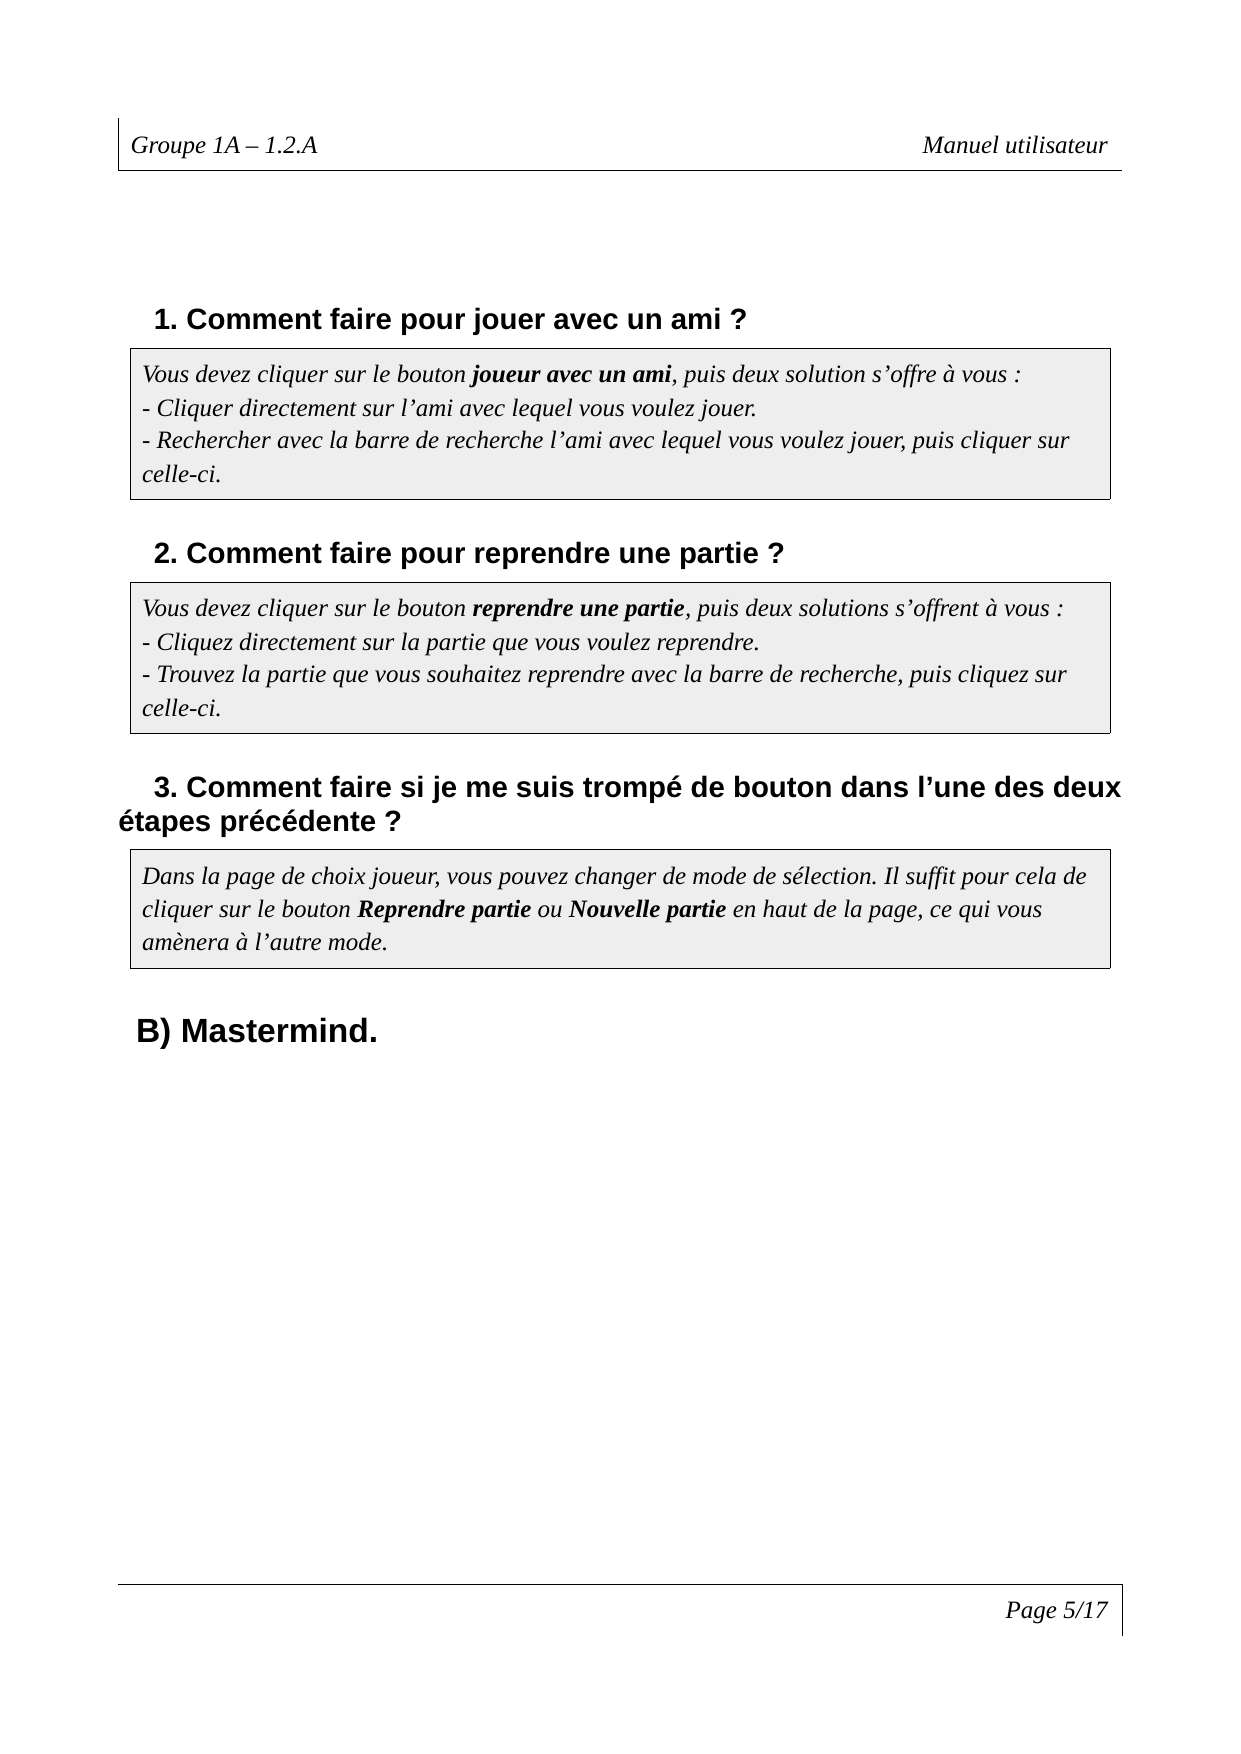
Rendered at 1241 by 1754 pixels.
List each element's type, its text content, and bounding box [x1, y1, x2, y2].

subtitle Comment faire pour reprendre une partie ? [118, 536, 1122, 570]
text Vous devez cliquer sur le bouton joueur avec un ami, puis deux solution s’offre à vous : - Cliquer directement sur l’ami avec lequel vous voulez jouer. - Rechercher avec la barre de recherche l’ami avec lequel vous voulez jouer, puis cliquer sur celle-ci. [131, 349, 1110, 499]
text Vous devez cliquer sur le bouton reprendre une partie, puis deux solutions s’offrent à vous : - Cliquez directement sur la partie que vous voulez reprendre. - Trouvez la partie que vous souhaitez reprendre avec la barre de recherche, puis cliquez sur celle-ci. [131, 583, 1110, 733]
text Dans la page de choix joueur, vous pouvez changer de mode de sélection. Il suffit pour cela de cliquer sur le bouton Reprendre partie ou Nouvelle partie en haut de la page, ce qui vous amènera à l’autre mode. [131, 850, 1110, 968]
subtitle Mastermind. [118, 1011, 1122, 1049]
subtitle Comment faire si je me suis trompé de bouton dans l’une des deux étapes précédente ? [118, 770, 1122, 837]
subtitle Comment faire pour jouer avec un ami ? [118, 302, 1122, 336]
